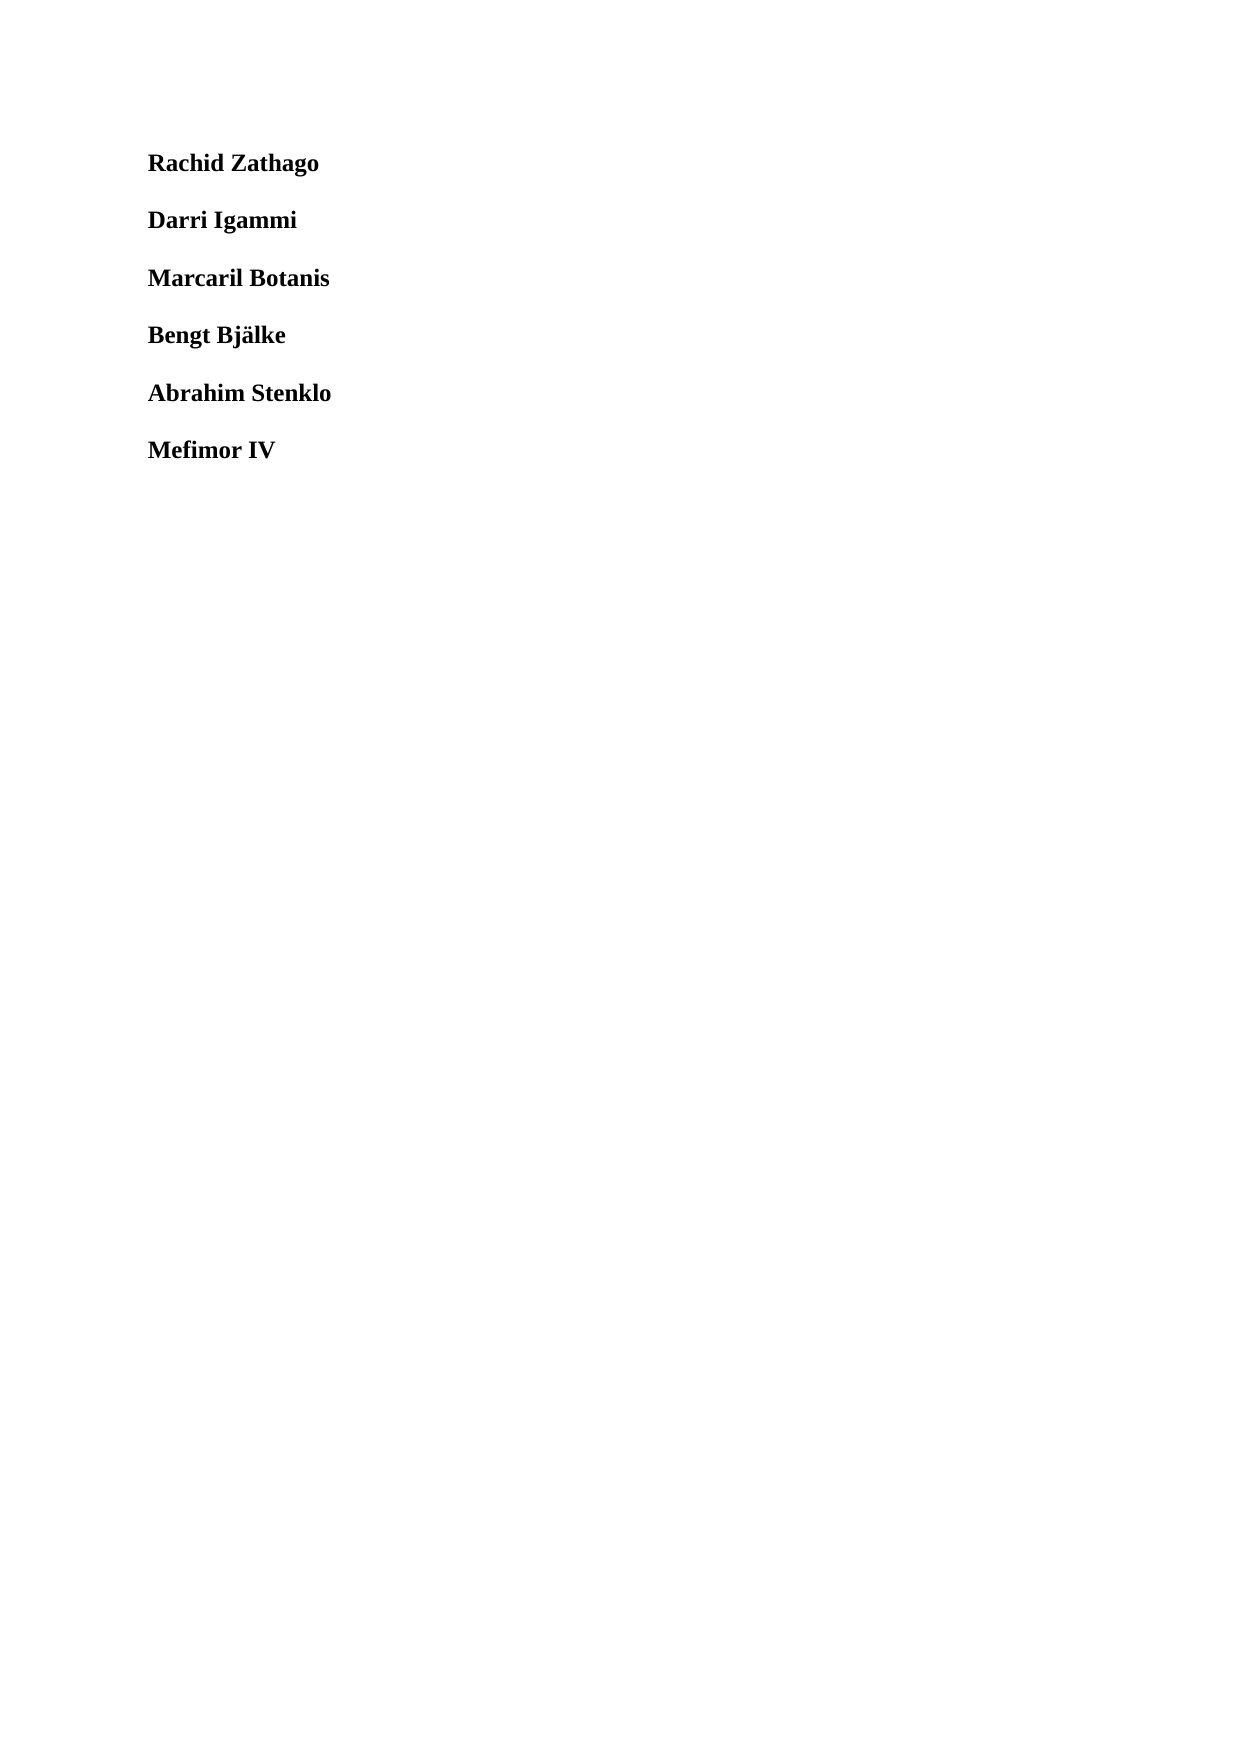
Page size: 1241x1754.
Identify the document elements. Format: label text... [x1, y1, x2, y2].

text Bengt Bjälke [148, 320, 1093, 349]
text Rachid Zathago [148, 148, 1093, 176]
text Darri Igammi [148, 205, 1093, 234]
text Mefimor IV [148, 435, 1093, 464]
text Marcaril Botanis [148, 263, 1093, 291]
text Abrahim Stenklo [148, 378, 1093, 406]
